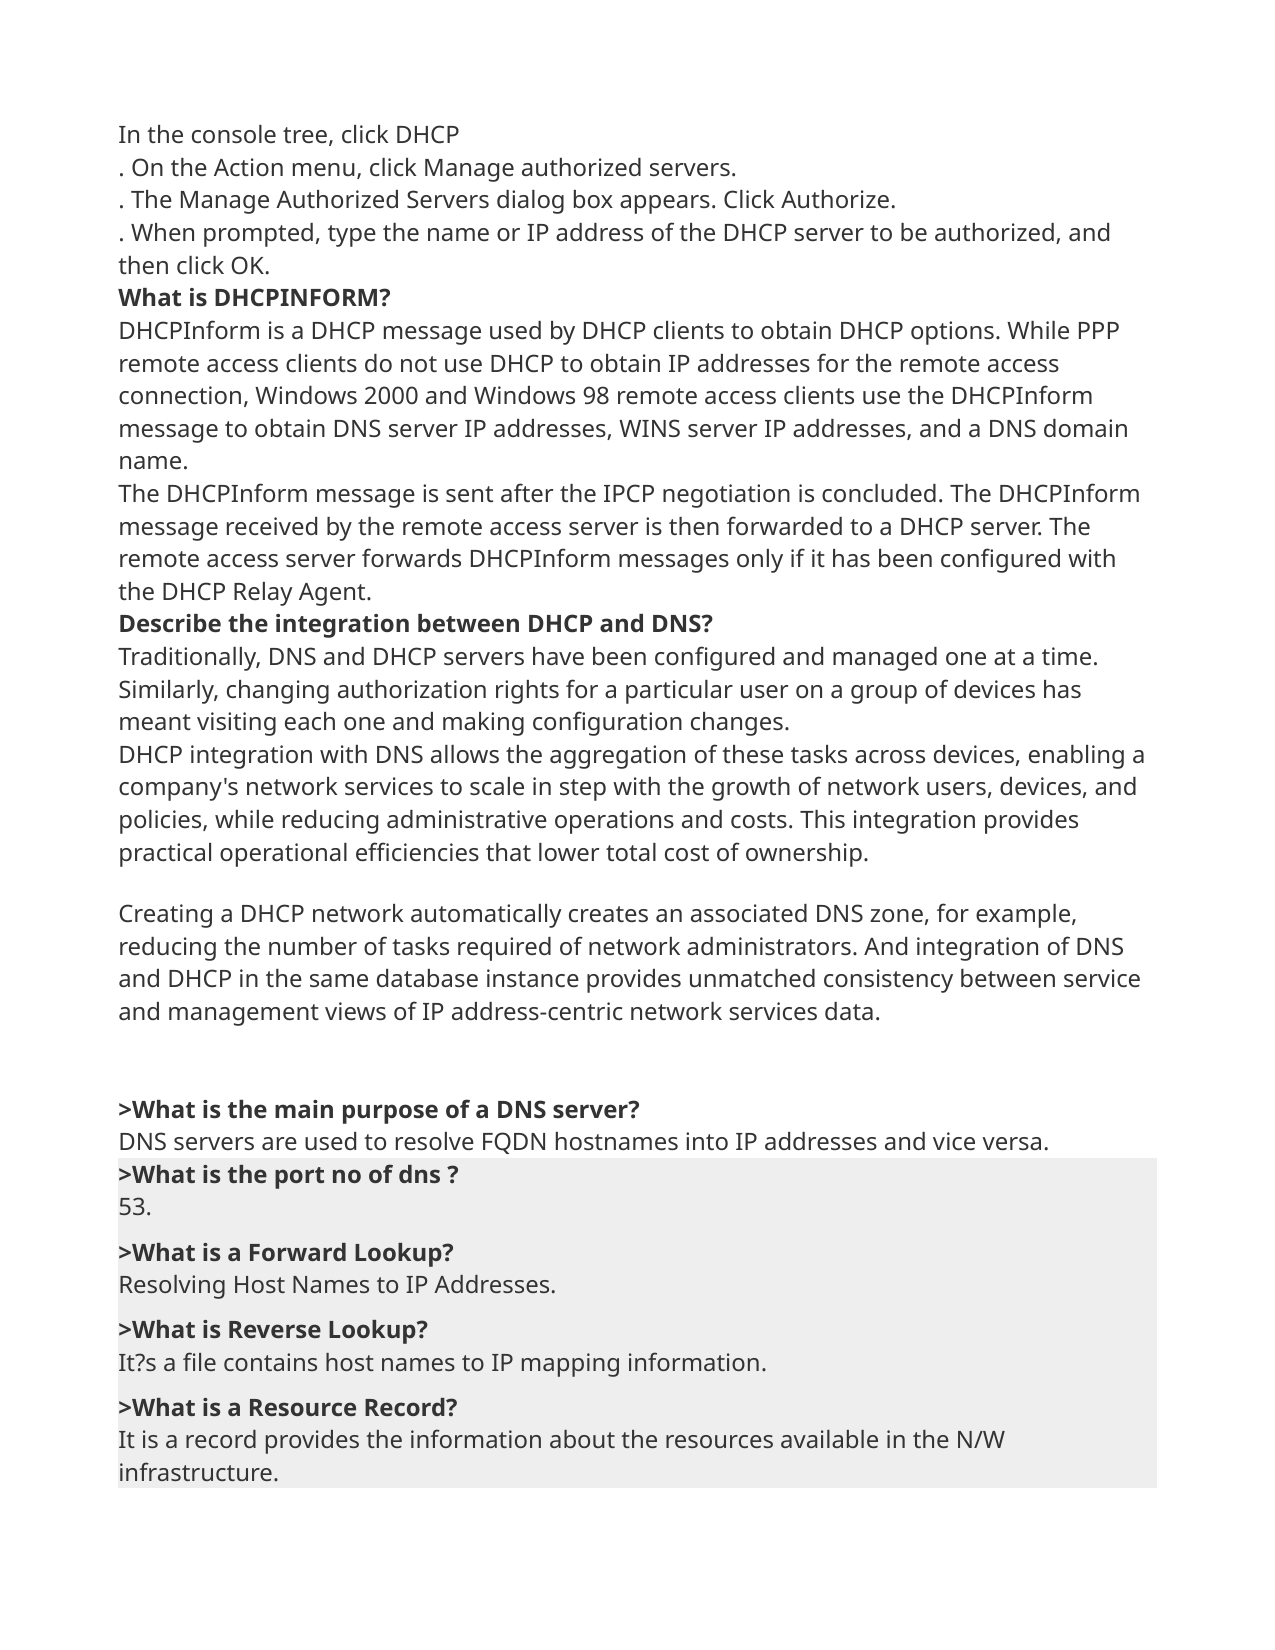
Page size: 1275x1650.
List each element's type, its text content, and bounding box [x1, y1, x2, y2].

text The DHCPInform message is sent after the IPCP negotiation is concluded. The DHCPInform message received by the remote access server is then forwarded to a DHCP server. The remote access server forwards DHCPInform messages only if it has been configured with the DHCP Relay Agent. [118, 477, 1157, 607]
text >What is the port no of dns ? 53. [118, 1158, 1157, 1223]
text Describe the integration between DHCP and DNS? Traditionally, DNS and DHCP servers have been configured and managed one at a time. Similarly, changing authorization rights for a particular user on a group of devices has meant visiting each one and making configuration changes. [118, 607, 1157, 738]
text >What is Reverse Lookup? It?s a file contains host names to IP mapping information. [118, 1313, 1157, 1378]
text >What is the main purpose of a DNS server? DNS servers are used to resolve FQDN hostnames into IP addresses and vice versa. [118, 1092, 1157, 1158]
text What is DHCPINFORM? DHCPInform is a DHCP message used by DHCP clients to obtain DHCP options. While PPP remote access clients do not use DHCP to obtain IP addresses for the remote access connection, Windows 2000 and Windows 98 remote access clients use the DHCPInform message to obtain DNS server IP addresses, WINS server IP addresses, and a DNS domain name. [118, 281, 1157, 477]
text >What is a Forward Lookup? Resolving Host Names to IP Addresses. [118, 1235, 1157, 1301]
text >What is a Resource Record? It is a record provides the information about the resources available in the N/W infrastructure. [118, 1391, 1157, 1488]
text Creating a DHCP network automatically creates an associated DNS zone, for example, reducing the number of tasks required of network administrators. And integration of DNS and DHCP in the same database instance provides unmatched consistency between service and management views of IP address-centric network services data. [118, 897, 1157, 1027]
text DHCP integration with DNS allows the aggregation of these tasks across devices, enabling a company's network services to scale in step with the growth of network users, devices, and policies, while reducing administrative operations and costs. This integration provides practical operational efficiencies that lower total cost of ownership. [118, 738, 1157, 868]
text In the console tree, click DHCP . On the Action menu, click Manage authorized servers. . The Manage Authorized Servers dialog box appears. Click Authorize. . When prompted, type the name or IP address of the DHCP server to be authorized, and then click OK. [118, 118, 1157, 281]
